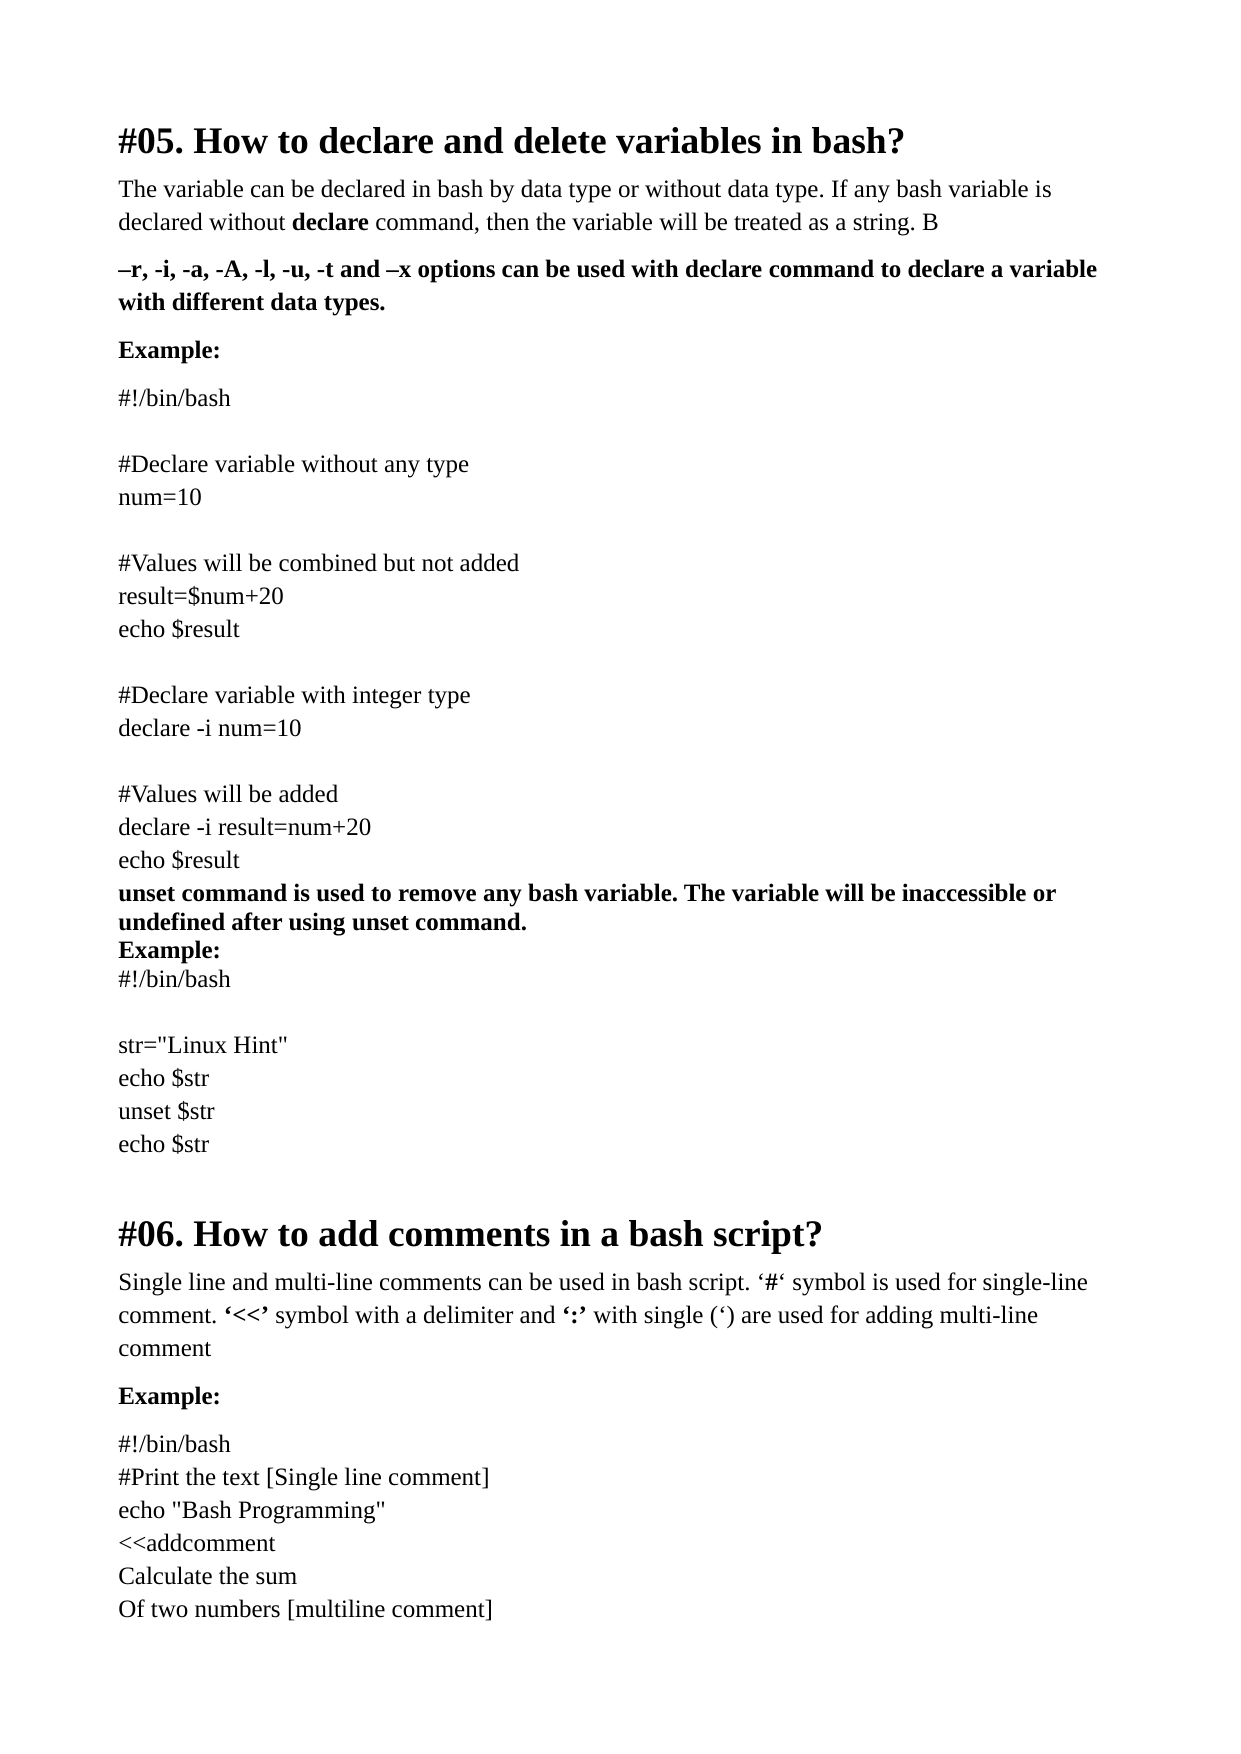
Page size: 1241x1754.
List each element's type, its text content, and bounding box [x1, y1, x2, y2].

text unset command is used to remove any bash variable. The variable will be inaccessible or undefined after using unset command. Example: [118, 878, 1122, 964]
text Single line and multi-line comments can be used in bash script. ‘#‘ symbol is used for single-line comment. ‘<<’ symbol with a delimiter and ‘:’ with single (‘) are used for adding multi-line comment [118, 1267, 1122, 1362]
subtitle #05. How to declare and delete variables in bash? [118, 118, 1122, 161]
text #!/bin/bash #Declare variable without any type num=10 #Values will be combined but not added result=$num+20 echo $result #Declare variable with integer type declare -i num=10 #Values will be added declare -i result=num+20 echo $result [118, 383, 1122, 874]
text The variable can be declared in bash by data type or without data type. If any bash variable is declared without declare command, then the variable will be treated as a string. B [118, 174, 1122, 236]
text –r, -i, -a, -A, -l, -u, -t and –x options can be used with declare command to declare a variable with different data types. [118, 254, 1122, 316]
text #!/bin/bash #Print the text [Single line comment] echo "Bash Programming" <<addcomment Calculate the sum Of two numbers [multiline comment] [118, 1429, 1122, 1623]
text Example: [118, 1381, 1122, 1410]
text #!/bin/bash str="Linux Hint" echo $str unset $str echo $str [118, 964, 1122, 1158]
subtitle #06. How to add comments in a bash script? [118, 1212, 1122, 1255]
text Example: [118, 335, 1122, 364]
